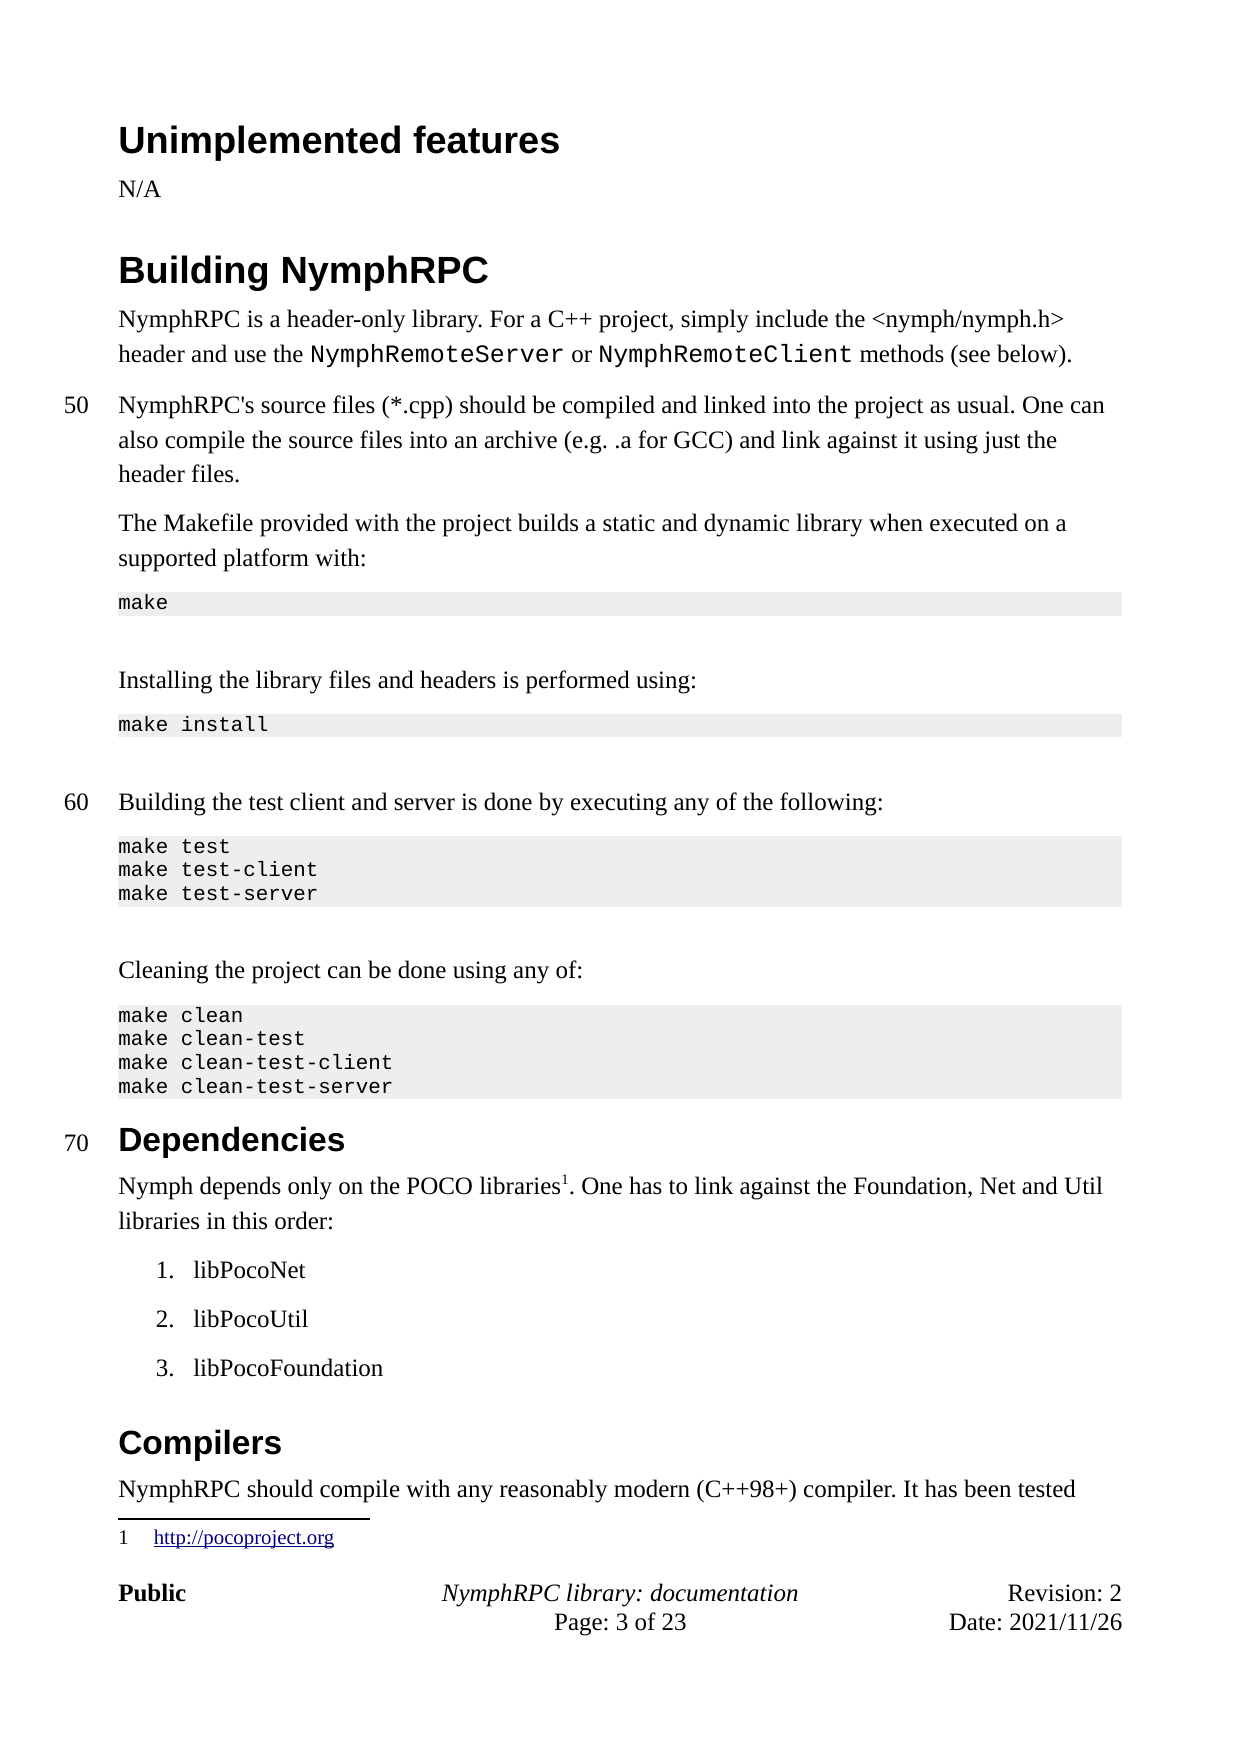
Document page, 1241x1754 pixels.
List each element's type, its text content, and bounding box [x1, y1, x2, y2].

text make test [118, 836, 1122, 859]
text N/A [118, 174, 1122, 203]
text make clean-test [118, 1028, 1122, 1052]
subtitle Dependencies [118, 1120, 1122, 1159]
text Installing the library files and headers is performed using: [118, 665, 1122, 693]
text NymphRPC should compile with any reasonably modern (C++98+) compiler. It has been tested [118, 1474, 1122, 1503]
text make clean-test-client [118, 1052, 1122, 1076]
subtitle Unimplemented features [118, 118, 1122, 162]
subtitle Building NymphRPC [118, 248, 1122, 292]
text http://pocoproject.org [118, 1525, 1122, 1549]
text make clean-test-server [118, 1076, 1122, 1099]
text Nymph depends only on the POCO libraries. One has to link against the Foundation, Net and Util libraries in this order: [118, 1171, 1122, 1234]
text Cleaning the project can be done using any of: [118, 956, 1122, 984]
text NymphRPC's source files (*.cpp) should be compiled and linked into the project as usual. One can also compile the source files into an archive (e.g. .a for GCC) and link against it using just the header files. [118, 391, 1122, 488]
text Building the test client and server is done by executing any of the following: [118, 787, 1122, 815]
subtitle Compilers [118, 1423, 1122, 1461]
text make [118, 592, 1122, 616]
text make clean [118, 1005, 1122, 1028]
list libPocoUtil [156, 1304, 1122, 1333]
text NymphRPC is a header-only library. For a C++ project, simply include the <nymph/nymph.h> header and use the NymphRemoteServer or NymphRemoteClient methods (see below). [118, 304, 1122, 370]
text The Makefile provided with the project builds a static and dynamic library when executed on a supported platform with: [118, 508, 1122, 572]
text make test-server [118, 883, 1122, 907]
list libPocoFoundation [156, 1353, 1122, 1382]
text make install [118, 714, 1122, 737]
text make test-client [118, 859, 1122, 883]
list libPocoNet [156, 1255, 1122, 1283]
